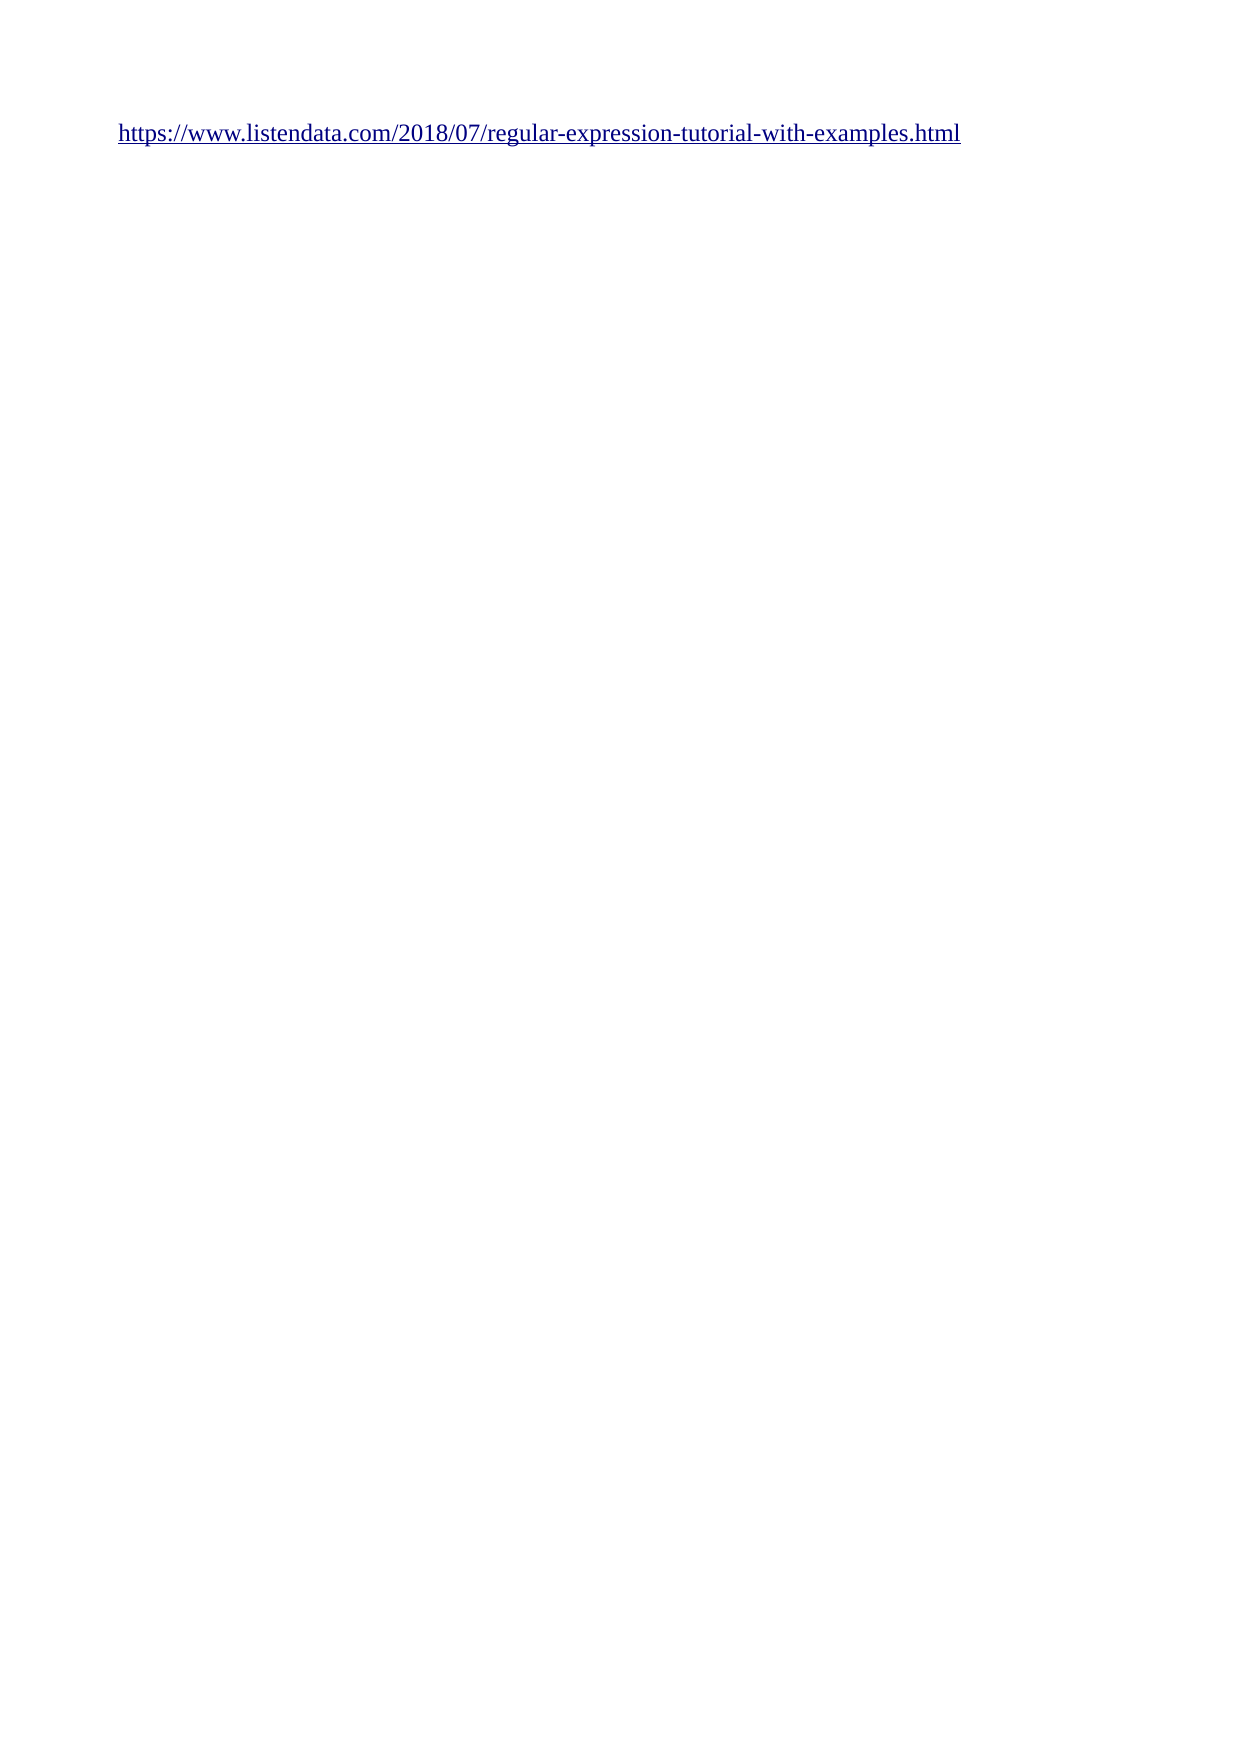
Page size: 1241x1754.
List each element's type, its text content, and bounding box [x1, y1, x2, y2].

text https://www.listendata.com/2018/07/regular-expression-tutorial-with-examples.html [118, 118, 1122, 147]
